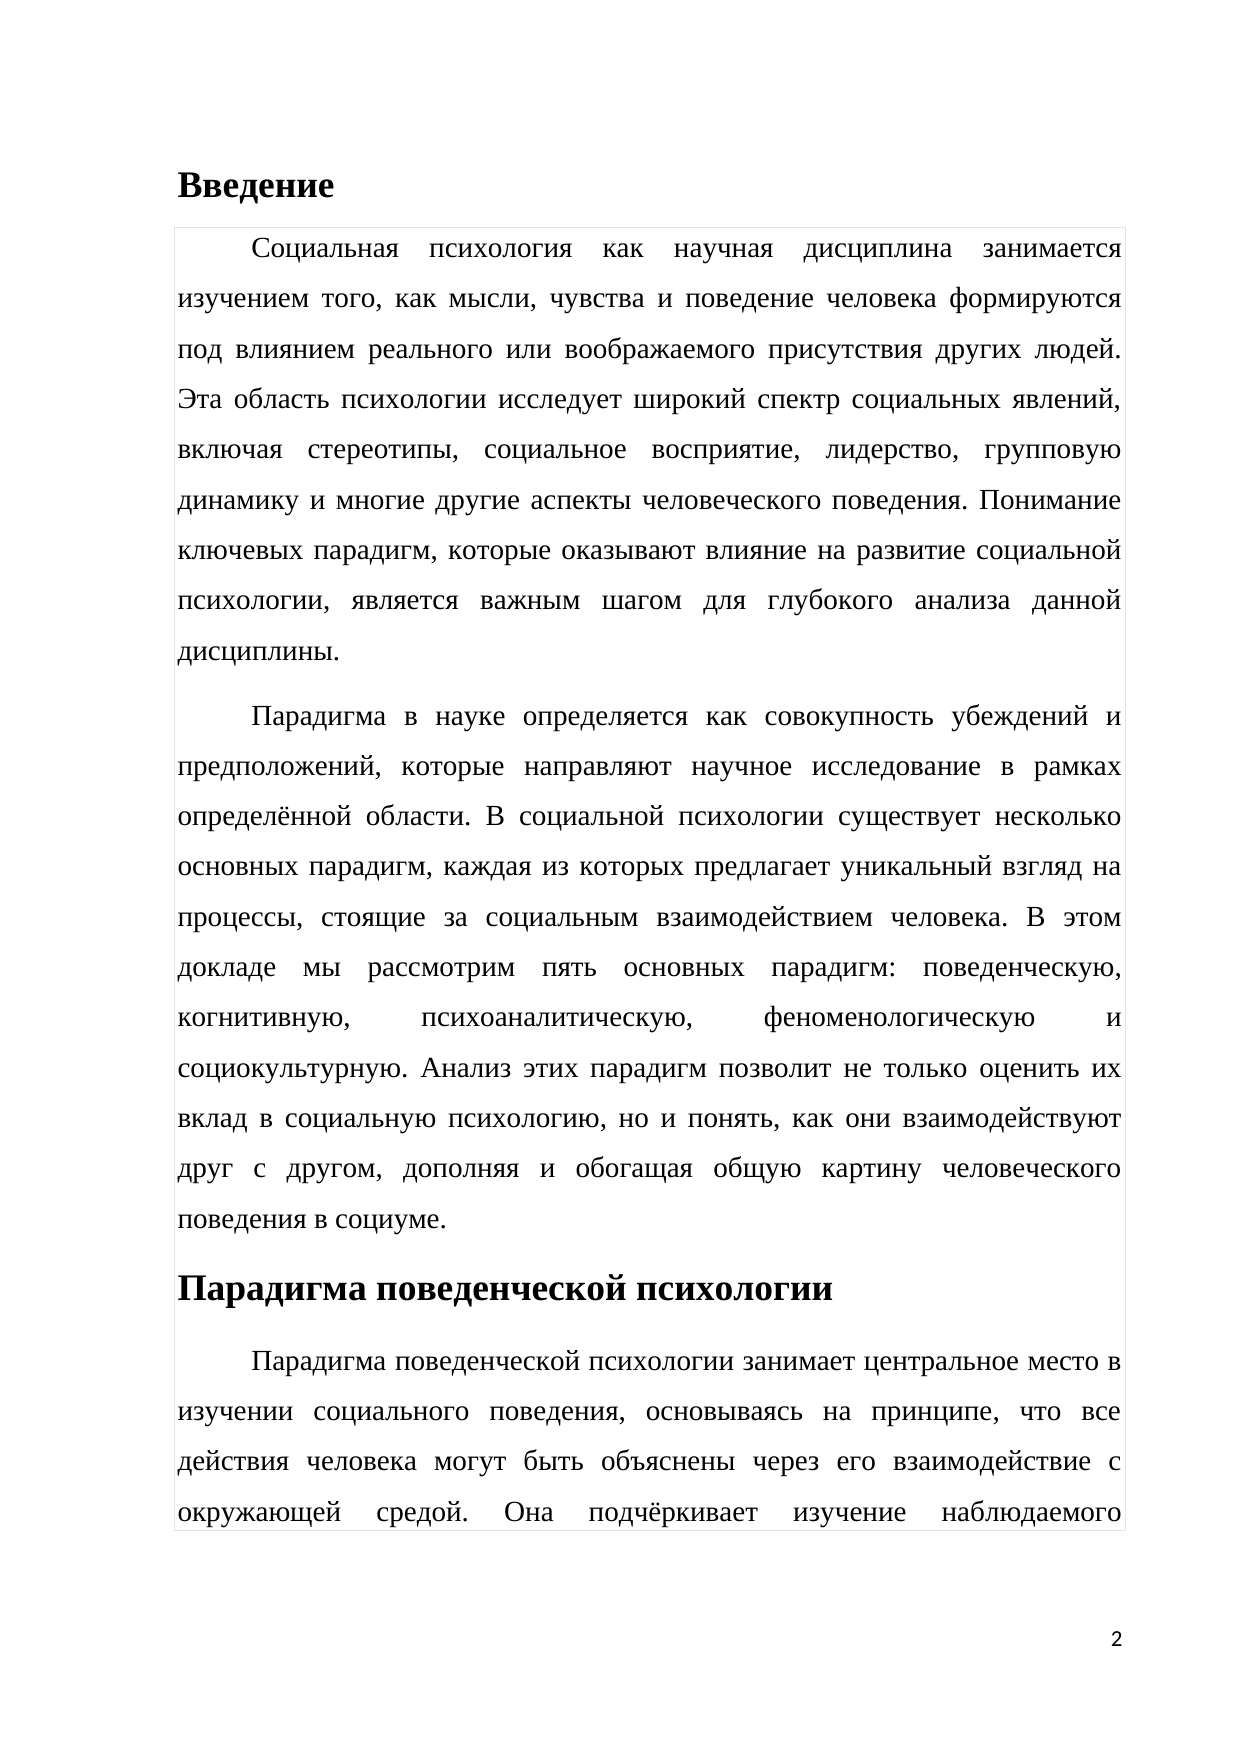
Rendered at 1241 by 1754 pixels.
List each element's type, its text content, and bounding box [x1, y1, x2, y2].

subtitle Парадигма поведенческой психологии [175, 1263, 1125, 1309]
text Парадигма поведенческой психологии занимает центральное место в изучении социального поведения, основываясь на принципе, что все действия человека могут быть объяснены через его взаимодействие с окружающей средой. Она подчёркивает изучение наблюдаемого [175, 1340, 1125, 1530]
text Введение [177, 162, 1122, 206]
text Социальная психология как научная дисциплина занимается изучением того, как мысли, чувства и поведение человека формируются под влиянием реального или воображаемого присутствия других людей. Эта область психологии исследует широкий спектр социальных явлений, включая стереотипы, социальное восприятие, лидерство, групповую динамику и многие другие аспекты человеческого поведения. Понимание ключевых парадигм, которые оказывают влияние на развитие социальной психологии, является важным шагом для глубокого анализа данной дисциплины. [175, 228, 1125, 666]
text Парадигма в науке определяется как совокупность убеждений и предположений, которые направляют научное исследование в рамках определённой области. В социальной психологии существует несколько основных парадигм, каждая из которых предлагает уникальный взгляд на процессы, стоящие за социальным взаимодействием человека. В этом докладе мы рассмотрим пять основных парадигм: поведенческую, когнитивную, психоаналитическую, феноменологическую и социокультурную. Анализ этих парадигм позволит не только оценить их вклад в социальную психологию, но и понять, как они взаимодействуют друг с другом, дополняя и обогащая общую картину человеческого поведения в социуме. [175, 694, 1125, 1234]
